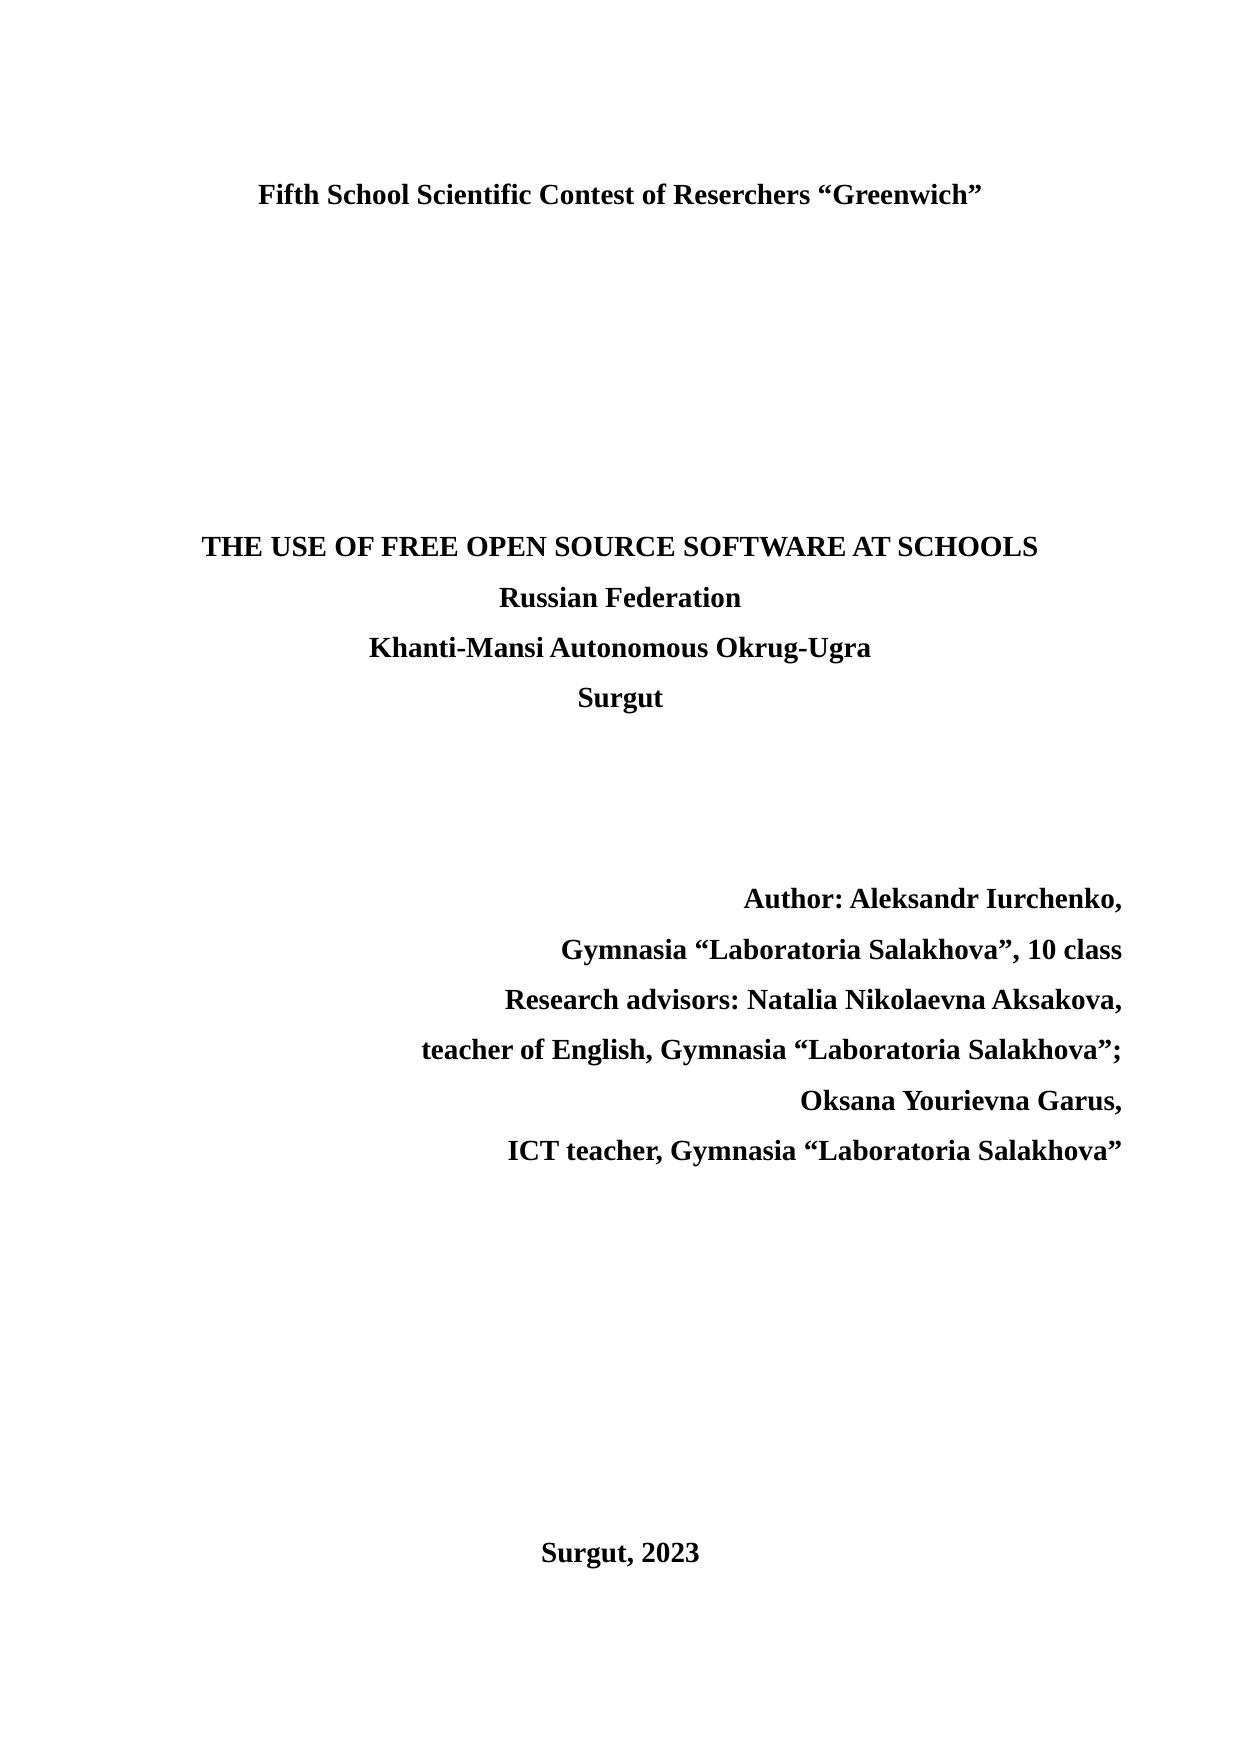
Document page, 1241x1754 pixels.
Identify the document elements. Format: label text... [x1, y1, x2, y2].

text Russian Federation [118, 580, 1122, 613]
text Fifth School Scientific Contest of Reserchers “Greenwich” [118, 177, 1122, 211]
text Surgut, 2023 [118, 1536, 1122, 1569]
text Surgut [118, 680, 1122, 714]
text Gymnasia “Laboratoria Salakhova”, 10 class [118, 932, 1122, 965]
text teacher of English, Gymnasia “Laboratoria Salakhova”; [118, 1032, 1122, 1066]
text ICT teacher, Gymnasia “Laboratoria Salakhova” [118, 1133, 1122, 1167]
text Research advisors: Natalia Nikolaevna Aksakova, [118, 982, 1122, 1016]
text Oksana Yourievna Garus, [118, 1083, 1122, 1116]
text Author: Aleksandr Iurchenko, [118, 882, 1122, 915]
text THE USE OF FREE OPEN SOURCE SOFTWARE AT SCHOOLS [118, 529, 1122, 563]
text Khanti-Mansi Autonomous Okrug-Ugra [118, 630, 1122, 663]
